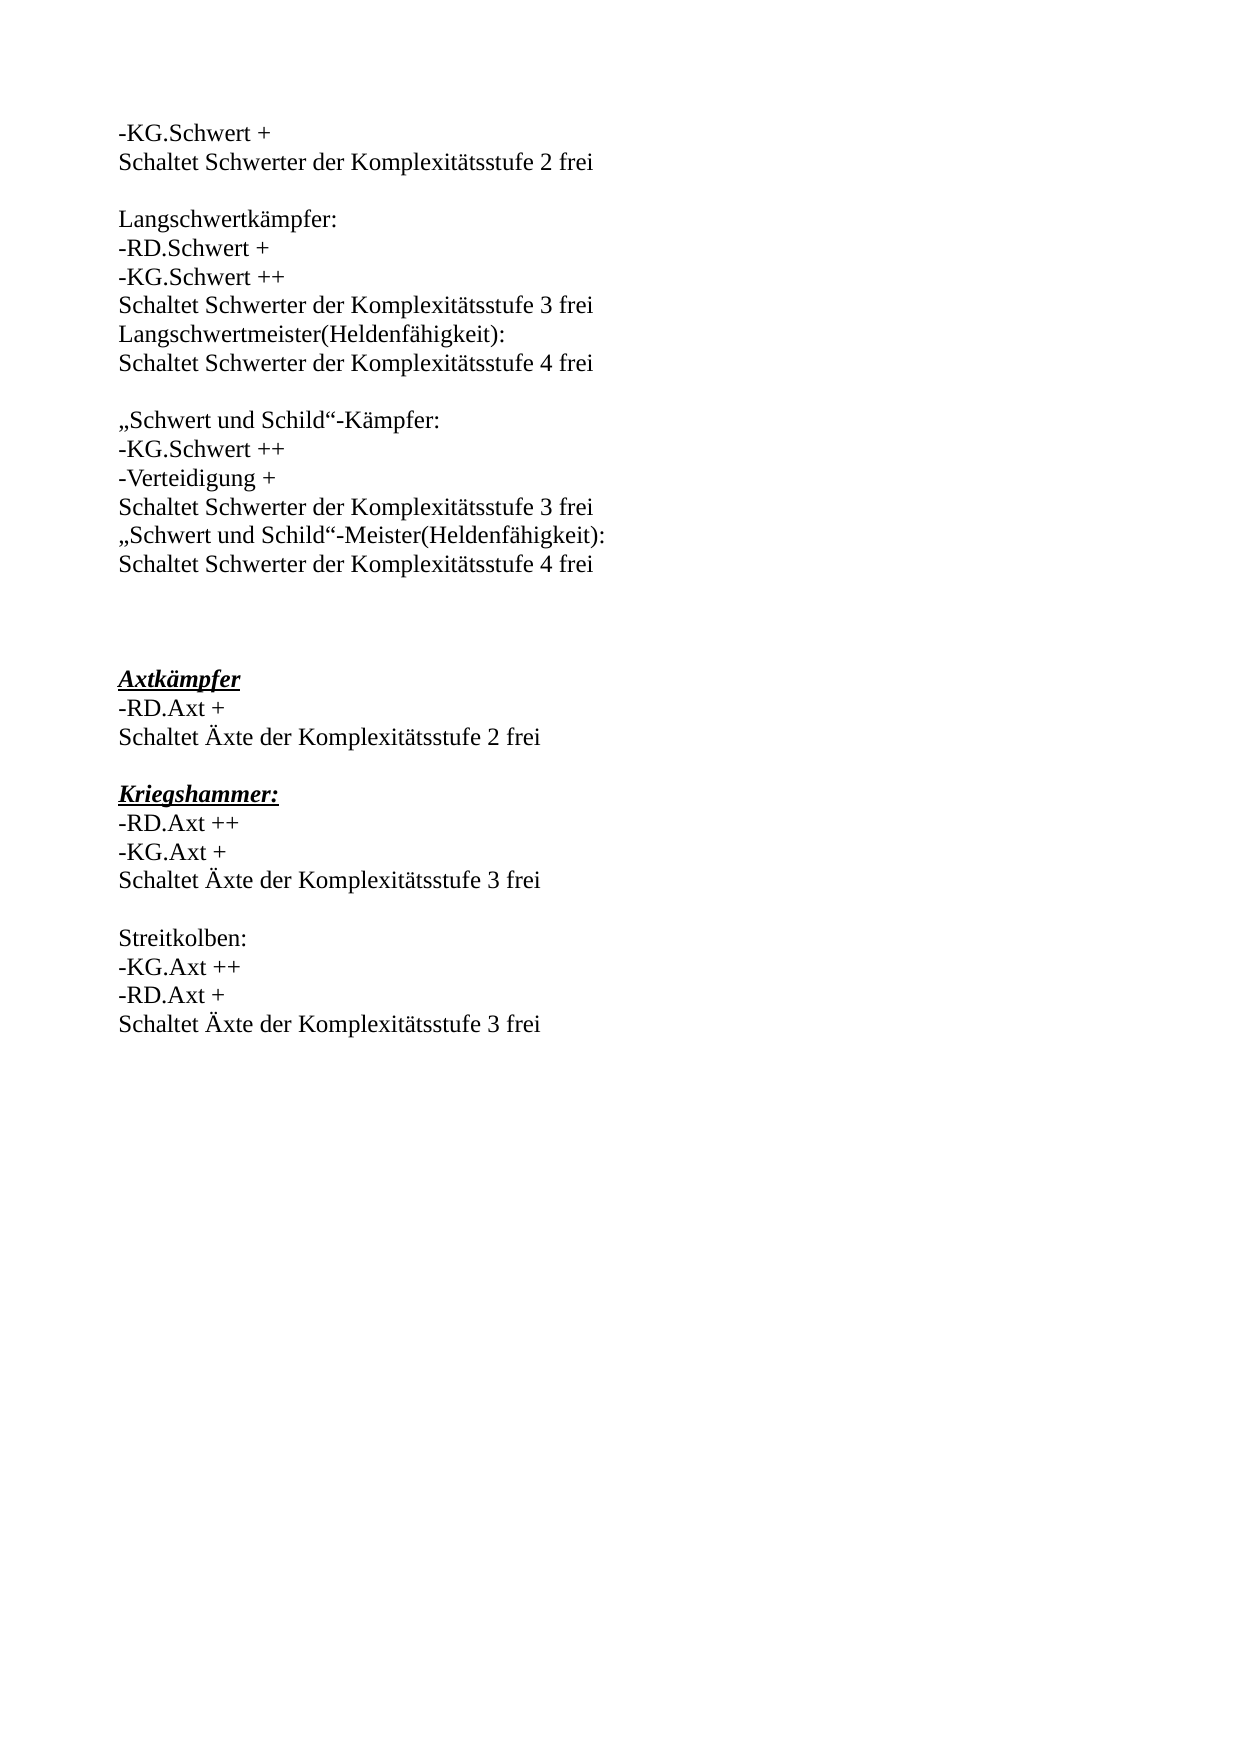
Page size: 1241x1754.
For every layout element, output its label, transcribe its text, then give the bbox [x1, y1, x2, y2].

text -RD.Axt + [118, 981, 1122, 1009]
text -KG.Axt + [118, 837, 1122, 866]
text -KG.Schwert ++ [118, 434, 1122, 463]
text -KG.Schwert + [118, 118, 1122, 147]
text Schaltet Äxte der Komplexitätsstufe 3 frei [118, 866, 1122, 894]
text Schaltet Äxte der Komplexitätsstufe 2 frei [118, 722, 1122, 751]
text „Schwert und Schild“-Meister(Heldenfähigkeit): [118, 521, 1122, 549]
text Axtkämpfer [118, 664, 1122, 693]
text Langschwertmeister(Heldenfähigkeit): [118, 319, 1122, 348]
text Kriegshammer: [118, 779, 1122, 808]
text -RD.Axt ++ [118, 808, 1122, 837]
text Schaltet Schwerter der Komplexitätsstufe 4 frei [118, 549, 1122, 578]
text -KG.Schwert ++ [118, 262, 1122, 291]
text Langschwertkämpfer: [118, 204, 1122, 233]
text Streitkolben: [118, 923, 1122, 952]
text Schaltet Äxte der Komplexitätsstufe 3 frei [118, 1009, 1122, 1038]
text Schaltet Schwerter der Komplexitätsstufe 3 frei [118, 291, 1122, 319]
text „Schwert und Schild“-Kämpfer: [118, 406, 1122, 434]
text Schaltet Schwerter der Komplexitätsstufe 2 frei [118, 147, 1122, 176]
text -RD.Axt + [118, 693, 1122, 722]
text -KG.Axt ++ [118, 952, 1122, 981]
text Schaltet Schwerter der Komplexitätsstufe 3 frei [118, 492, 1122, 521]
text Schaltet Schwerter der Komplexitätsstufe 4 frei [118, 348, 1122, 377]
text -RD.Schwert + [118, 233, 1122, 262]
text -Verteidigung + [118, 463, 1122, 492]
